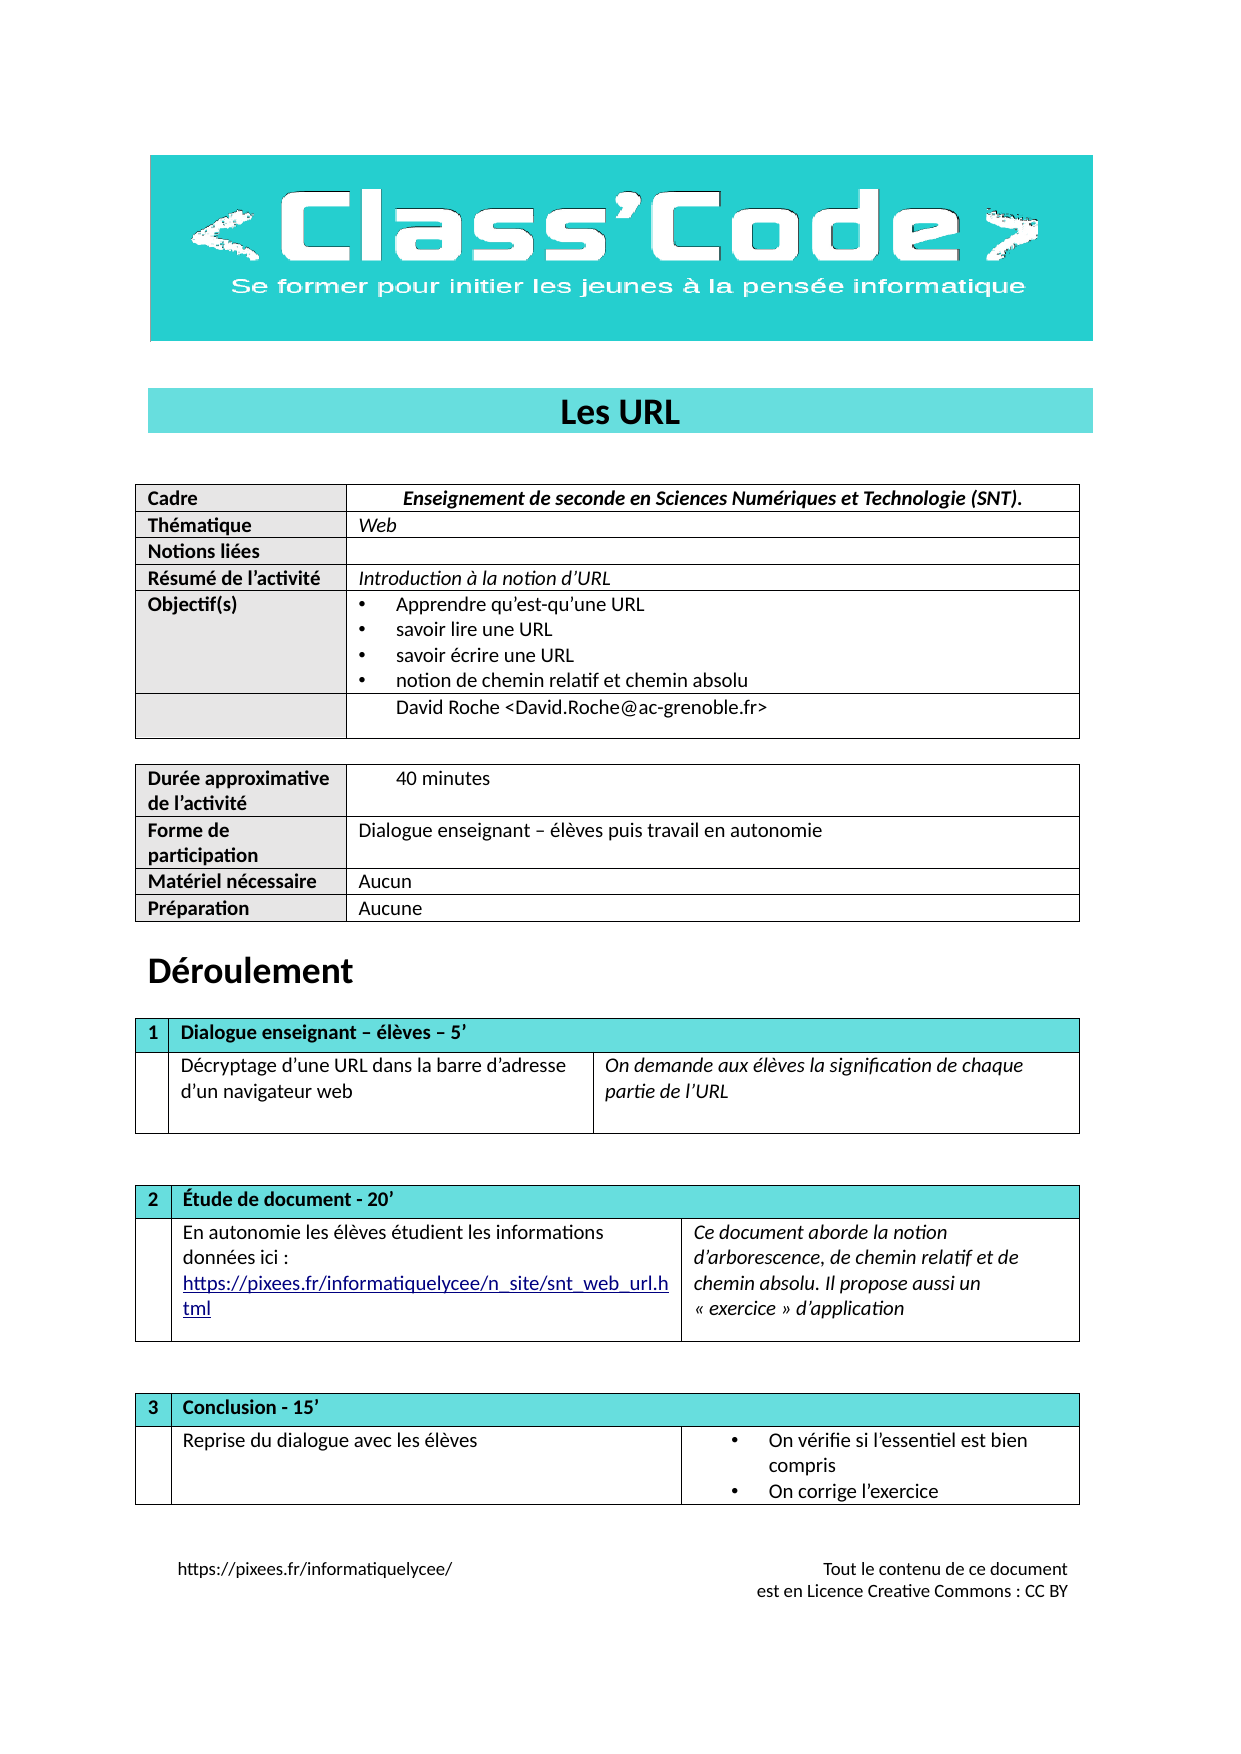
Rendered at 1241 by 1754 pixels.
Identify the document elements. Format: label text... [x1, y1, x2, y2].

table_cell Dialogue enseignant – élèves puis travail en autonomie [347, 817, 1079, 868]
table_cell Thématique [136, 512, 346, 537]
table_cell [136, 694, 346, 737]
table_cell On vérifie si l’essentiel est bien compris On corrige l’exercice [682, 1427, 1079, 1503]
table_cell Notions liées [136, 538, 346, 564]
table_cell [136, 1053, 168, 1133]
table_cell Introduction à la notion d’URL [347, 565, 1079, 590]
table_cell Aucun [347, 869, 1079, 894]
table_cell Aucune [347, 895, 1079, 921]
table_cell [136, 1219, 171, 1341]
text Déroulement [148, 947, 1093, 993]
table_header Étude de document - 20’ [172, 1186, 1079, 1218]
table_cell Ce document aborde la notion d’arborescence, de chemin relatif et de chemin absolu. Il propose aussi un « exercice » d’application [682, 1219, 1079, 1341]
table_cell Matériel nécessaire [136, 869, 346, 894]
table_cell David Roche <David.Roche@ac-grenoble.fr> [347, 694, 1079, 737]
table_header 1 [136, 1019, 168, 1052]
table_cell [347, 538, 1079, 564]
table_header 40 minutes [347, 765, 1079, 816]
table_header Durée approximative de l’activité [136, 765, 346, 816]
table_header Cadre [136, 485, 346, 511]
table_cell On demande aux élèves la signification de chaque partie de l’URL [594, 1053, 1079, 1133]
table_cell Web [347, 512, 1079, 537]
text Les URL [148, 388, 1093, 433]
table_header Dialogue enseignant – élèves – 5’ [169, 1019, 1079, 1052]
table_header 2 [136, 1186, 171, 1218]
table_cell Apprendre qu’est-qu’une URL savoir lire une URL savoir écrire une URL notion de chemin relatif et chemin absolu [347, 591, 1079, 693]
table_header 3 [136, 1394, 171, 1426]
table_header Conclusion - 15’ [172, 1394, 1079, 1426]
picture [150, 155, 1093, 342]
table_cell Préparation [136, 895, 346, 921]
table_cell Résumé de l’activité [136, 565, 346, 590]
table_cell Objectif(s) [136, 591, 346, 693]
table_cell Reprise du dialogue avec les élèves [172, 1427, 681, 1503]
table_header Enseignement de seconde en Sciences Numériques et Technologie (SNT). [347, 485, 1079, 511]
table_cell Forme de participation [136, 817, 346, 868]
table_cell Décryptage d’une URL dans la barre d’adresse d’un navigateur web [169, 1053, 593, 1133]
table_cell [136, 1427, 171, 1503]
table_cell En autonomie les élèves étudient les informations données ici : https://pixees.fr/informatiquelycee/n_site/snt_web_url.html [172, 1219, 681, 1341]
